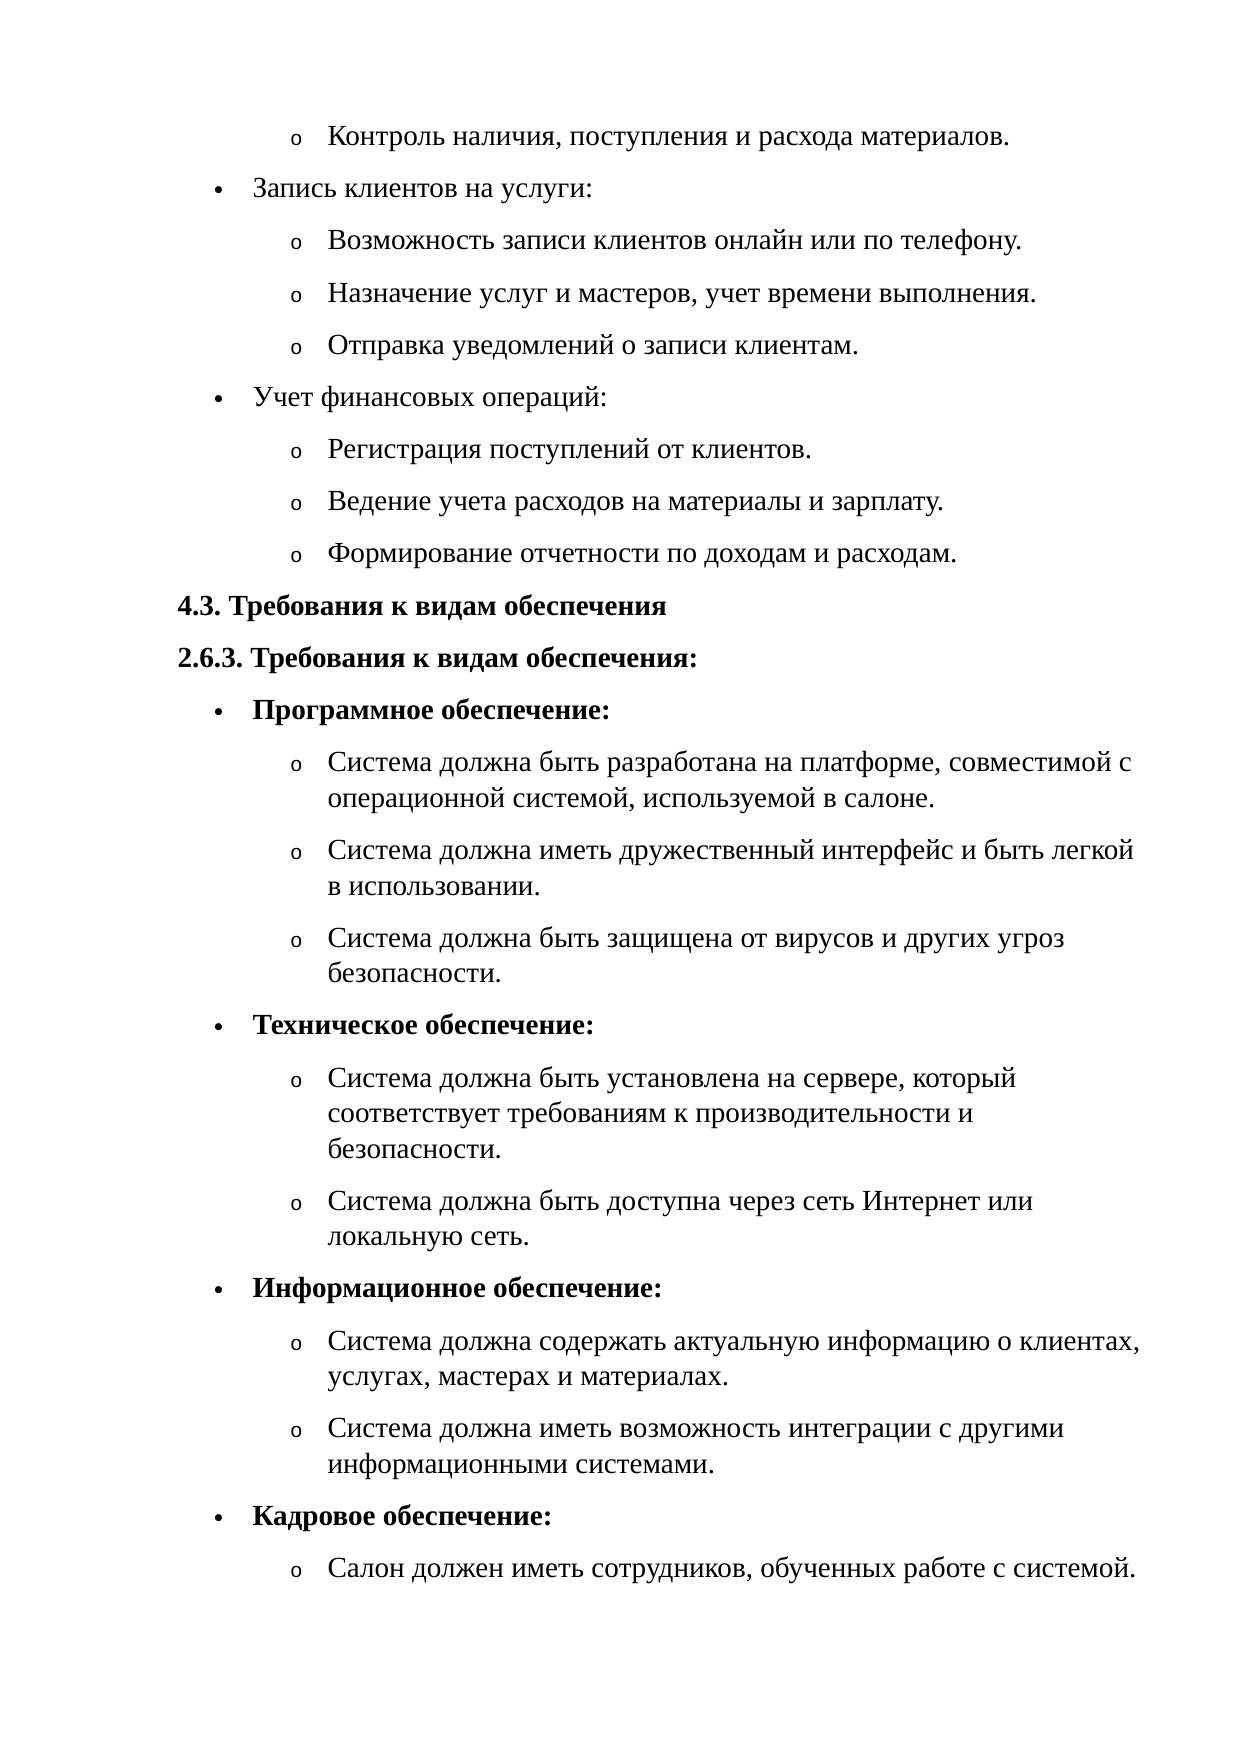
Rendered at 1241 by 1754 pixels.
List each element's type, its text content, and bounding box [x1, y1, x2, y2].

list Возможность записи клиентов онлайн или по телефону. [290, 222, 1152, 256]
list Система должна быть защищена от вирусов и других угроз безопасности. [290, 920, 1152, 989]
text 4.3. Требования к видам обеспечения [177, 588, 1152, 621]
list Кадровое обеспечение: [215, 1498, 1152, 1532]
list Формирование отчетности по доходам и расходам. [290, 536, 1152, 569]
list Ведение учета расходов на материалы и зарплату. [290, 483, 1152, 517]
list Система должна иметь возможность интеграции с другими информационными системами. [290, 1411, 1152, 1479]
list Техническое обеспечение: [215, 1007, 1152, 1041]
list Система должна быть установлена на сервере, который соответствует требованиям к производительности и безопасности. [290, 1060, 1152, 1164]
list Система должна быть доступна через сеть Интернет или локальную сеть. [290, 1183, 1152, 1252]
list Назначение услуг и мастеров, учет времени выполнения. [290, 275, 1152, 308]
list Отправка уведомлений о записи клиентам. [290, 327, 1152, 360]
list Система должна быть разработана на платформе, совместимой с операционной системой, используемой в салоне. [290, 744, 1152, 813]
list Салон должен иметь сотрудников, обученных работе с системой. [290, 1550, 1152, 1584]
list Система должна содержать актуальную информацию о клиентах, услугах, мастерах и материалах. [290, 1323, 1152, 1392]
list Информационное обеспечение: [215, 1271, 1152, 1304]
list Регистрация поступлений от клиентов. [290, 431, 1152, 465]
text 2.6.3. Требования к видам обеспечения: [177, 640, 1152, 673]
list Учет финансовых операций: [215, 379, 1152, 413]
list Запись клиентов на услуги: [215, 170, 1152, 204]
list Система должна иметь дружественный интерфейс и быть легкой в использовании. [290, 832, 1152, 901]
list Программное обеспечение: [215, 692, 1152, 726]
list Контроль наличия, поступления и расхода материалов. [290, 118, 1152, 152]
